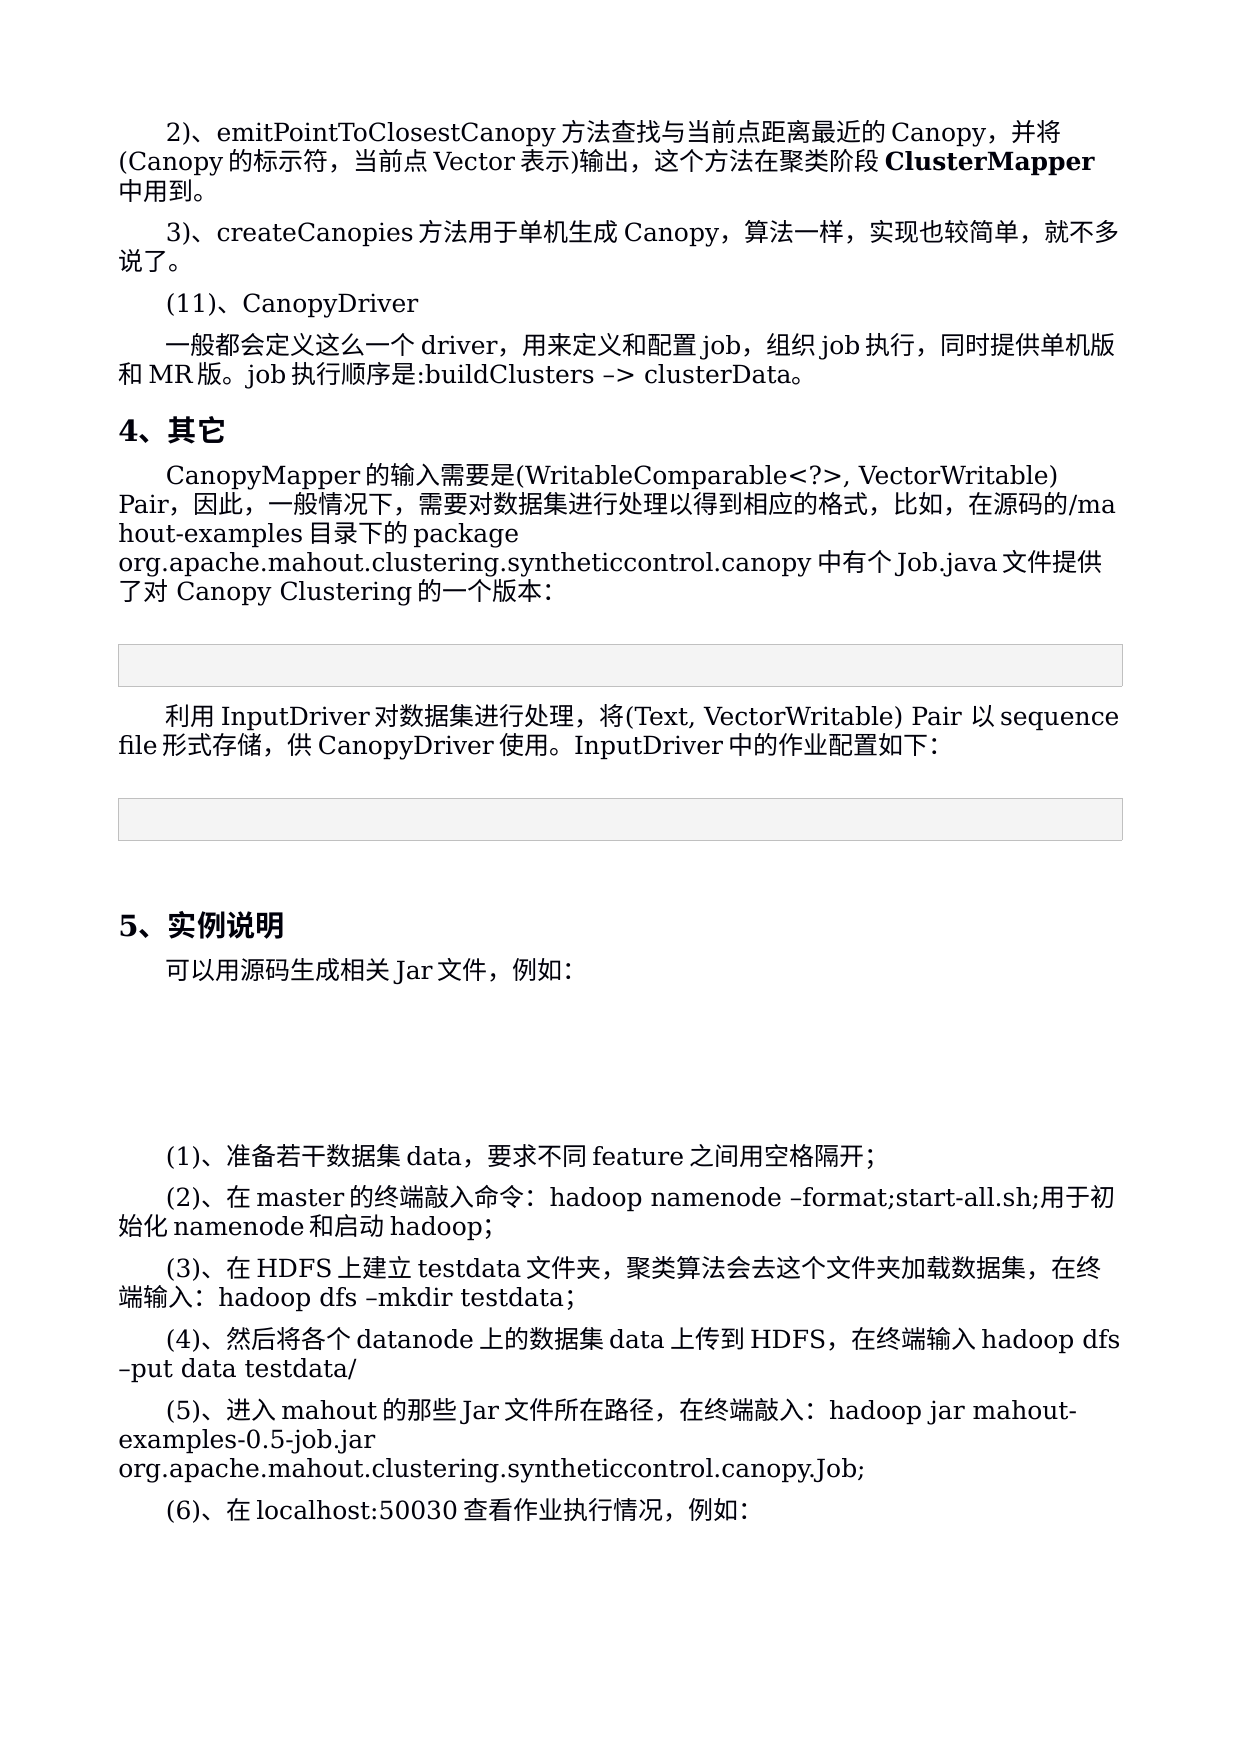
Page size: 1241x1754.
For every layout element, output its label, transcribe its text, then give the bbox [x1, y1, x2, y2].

text CanopyMapper的输入需要是(WritableComparable<?>, VectorWritable) Pair，因此，一般情况下，需要对数据集进行处理以得到相应的格式，比如，在源码的/mahout-examples目录下的package org.apache.mahout.clustering.syntheticcontrol.canopy中有个Job.java文件提供了对 Canopy Clustering的一个版本： [118, 461, 1122, 607]
text 可以用源码生成相关Jar文件，例如： [118, 956, 1122, 985]
text 2)、emitPointToClosestCanopy方法查找与当前点距离最近的Canopy，并将(Canopy的标示符，当前点Vector表示)输出，这个方法在聚类阶段ClusterMapper中用到。 [118, 118, 1122, 206]
subtitle 5、实例说明 [118, 909, 1122, 944]
text (3)、在HDFS上建立testdata文件夹，聚类算法会去这个文件夹加载数据集，在终端输入：hadoop dfs –mkdir testdata； [118, 1254, 1122, 1312]
text (5)、进入mahout的那些Jar文件所在路径，在终端敲入：hadoop jar mahout-examples-0.5-job.jar org.apache.mahout.clustering.syntheticcontrol.canopy.Job; [118, 1396, 1122, 1483]
text (4)、然后将各个datanode上的数据集data上传到HDFS，在终端输入hadoop dfs –put data testdata/ [118, 1325, 1122, 1383]
text 3)、createCanopies方法用于单机生成Canopy，算法一样，实现也较简单，就不多说了。 [118, 218, 1122, 277]
text (2)、在master的终端敲入命令：hadoop namenode –format;start-all.sh;用于初始化namenode和启动hadoop； [118, 1183, 1122, 1242]
text (11)、CanopyDriver [118, 289, 1122, 318]
text (1)、准备若干数据集data，要求不同feature之间用空格隔开； [118, 1142, 1122, 1171]
text 一般都会定义这么一个driver，用来定义和配置job，组织job执行，同时提供单机版和MR版。job执行顺序是:buildClusters –> clusterData。 [118, 331, 1122, 389]
text (6)、在localhost:50030查看作业执行情况，例如： [118, 1496, 1122, 1525]
subtitle 4、其它 [118, 414, 1122, 448]
text 利用InputDriver对数据集进行处理，将(Text, VectorWritable) Pair 以sequence file形式存储，供CanopyDriver使用。InputDriver中的作业配置如下： [118, 702, 1122, 760]
